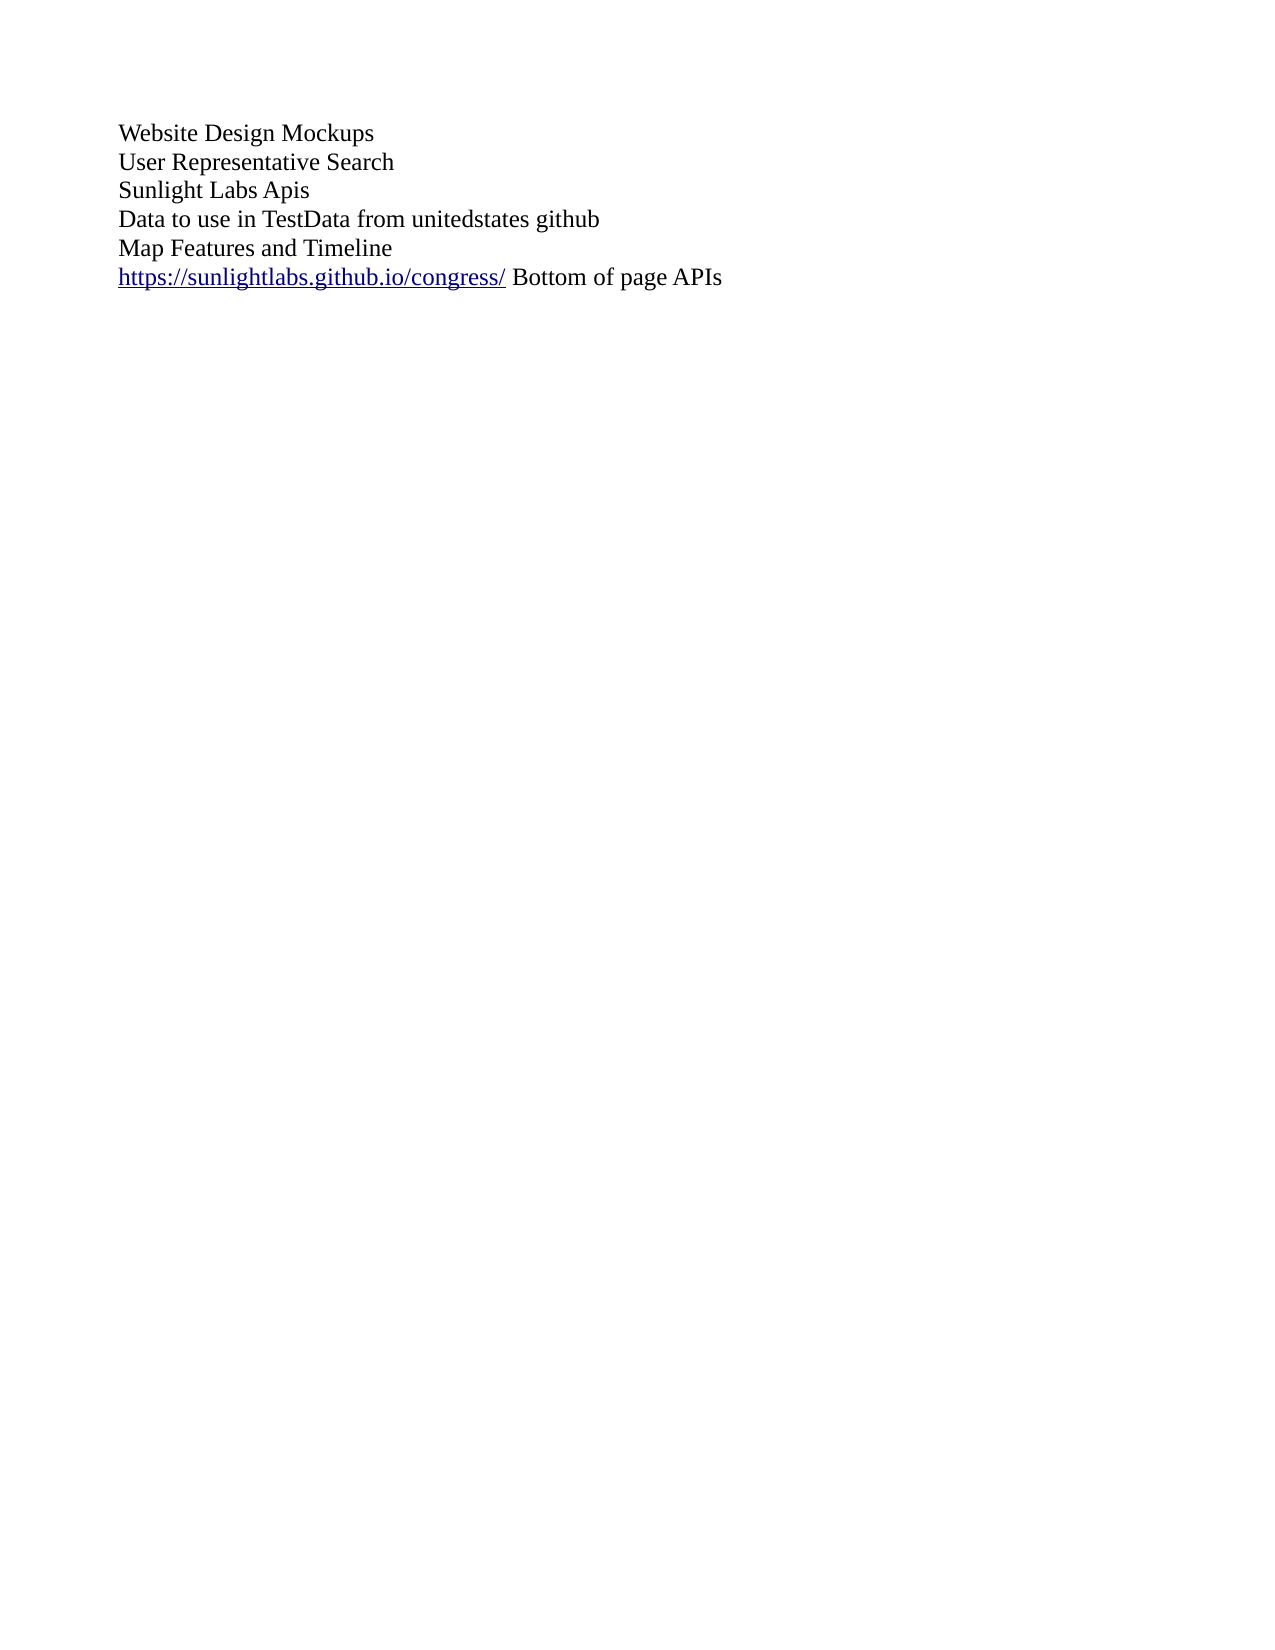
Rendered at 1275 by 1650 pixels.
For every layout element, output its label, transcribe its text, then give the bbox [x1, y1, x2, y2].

text Sunlight Labs Apis [118, 176, 1157, 204]
text User Representative Search [118, 147, 1157, 176]
text Map Features and Timeline [118, 233, 1157, 262]
text Data to use in TestData from unitedstates github [118, 204, 1157, 233]
text Website Design Mockups [118, 118, 1157, 147]
text https://sunlightlabs.github.io/congress/ Bottom of page APIs [118, 262, 1157, 291]
